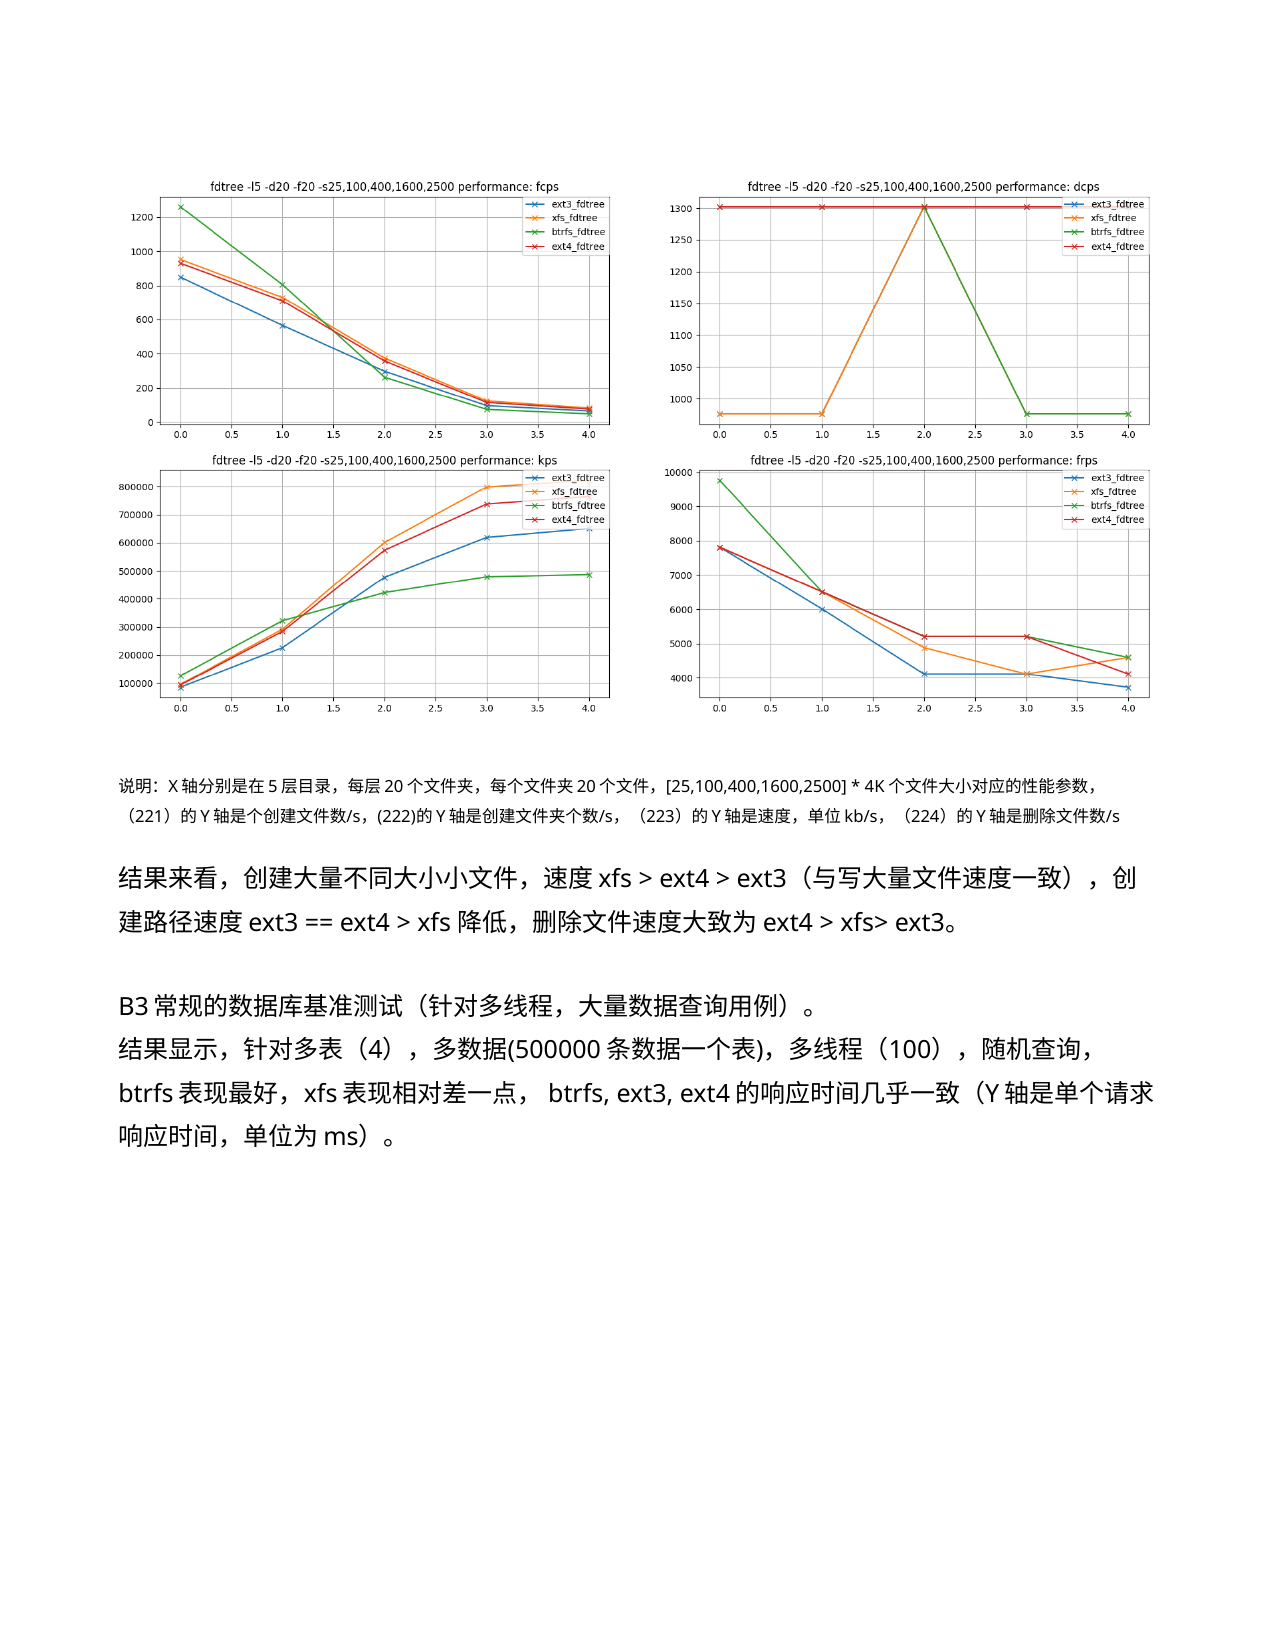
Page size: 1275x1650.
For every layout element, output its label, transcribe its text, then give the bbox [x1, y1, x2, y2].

text 结果显示，针对多表（4），多数据(500000条数据一个表)，多线程（100），随机查询，btrfs表现最好，xfs表现相对差一点， btrfs, ext3, ext4的响应时间几乎一致（Y轴是单个请求响应时间，单位为ms）。 [118, 1030, 1157, 1153]
text 说明：X轴分别是在5层目录，每层20个文件夹，每个文件夹20个文件，[25,100,400,1600,2500] * 4K个文件大小对应的性能参数，（221）的Y轴是个创建文件数/s，(222)的Y轴是创建文件夹个数/s，（223）的Y轴是速度，单位kb/s，（224）的Y轴是删除文件数/s [118, 769, 1157, 827]
text B3常规的数据库基准测试（针对多线程，大量数据查询用例）。 [118, 987, 1157, 1023]
picture [0, 118, 1275, 769]
text 结果来看，创建大量不同大小小文件，速度xfs > ext4 > ext3（与写大量文件速度一致），创建路径速度ext3 == ext4 > xfs 降低，删除文件速度大致为ext4 > xfs> ext3。 [118, 859, 1157, 938]
